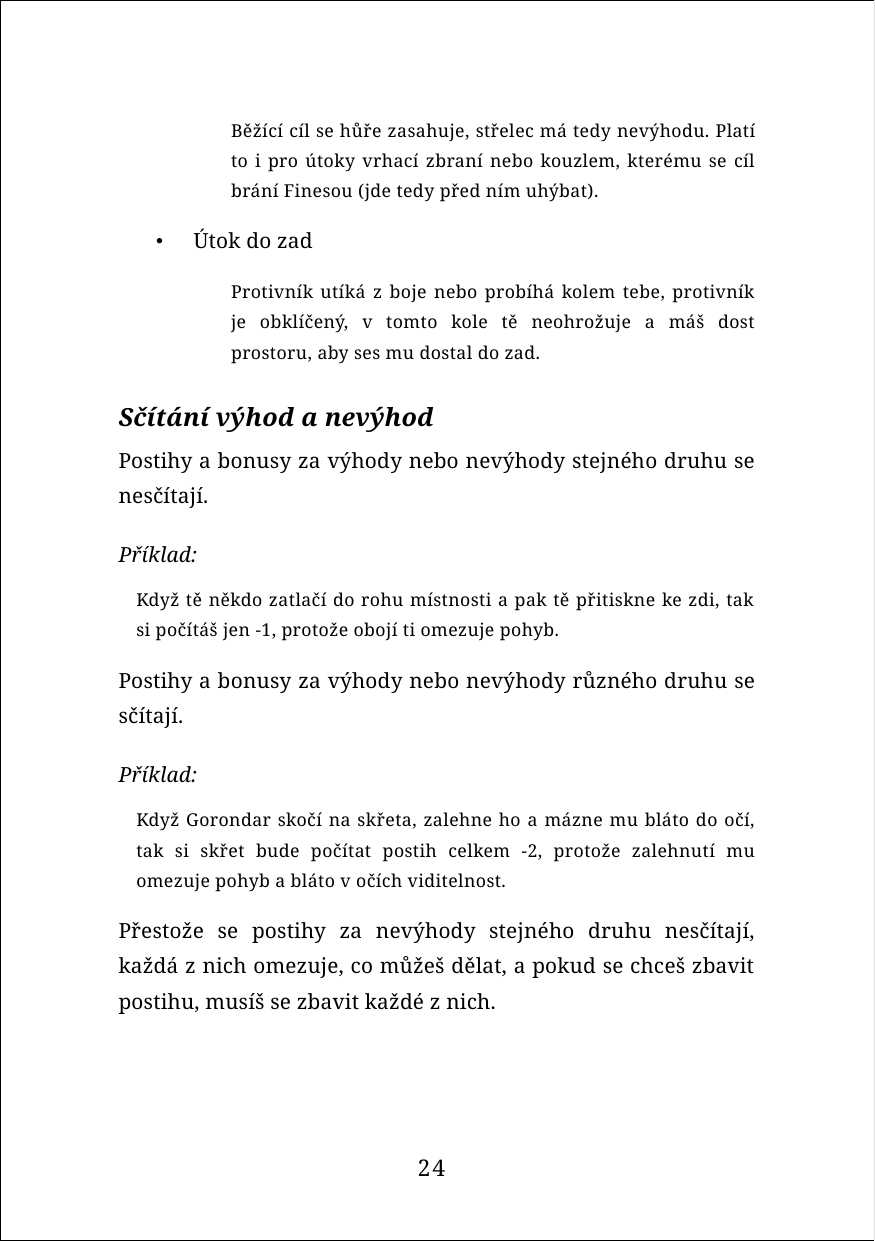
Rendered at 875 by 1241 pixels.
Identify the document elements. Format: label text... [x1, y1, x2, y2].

text Postihy a bonusy za výhody nebo nevýhody různého druhu se sčítají. [118, 666, 756, 730]
text Příklad: [118, 540, 756, 569]
subtitle Sčítání výhod a nevýhod [118, 400, 756, 434]
list Útok do zad [156, 227, 756, 255]
text Postihy a bonusy za výhody nebo nevýhody stejného druhu se nesčítají. [118, 446, 756, 510]
text Když Gorondar skočí na skřeta, zalehne ho a mázne mu bláto do očí, tak si skřet bude počítat postih celkem -2, protože zalehnutí mu omezuje pohyb a bláto v očích viditelnost. [136, 808, 756, 892]
text Příklad: [118, 761, 756, 789]
list Běžící cíl se hůře zasahuje, střelec má tedy nevýhodu. Platí to i pro útoky vrhací zbraní nebo kouzlem, kterému se cíl brání Finesou (jde tedy před ním uhýbat). [193, 118, 756, 203]
text Přestože se postihy za nevýhody stejného druhu nesčítají, každá z nich omezuje, co můžeš dělat, a pokud se chceš zbavit postihu, musíš se zbavit každé z nich. [118, 916, 756, 1016]
list Protivník utíká z boje nebo probíhá kolem tebe, protivník je obklíčený, v tomto kole tě neohrožuje a máš dost prostoru, aby ses mu dostal do zad. [193, 280, 756, 364]
text Když tě někdo zatlačí do rohu místnosti a pak tě přitiskne ke zdi, tak si počítáš jen -1, protože obojí ti omezuje pohyb. [136, 588, 756, 642]
